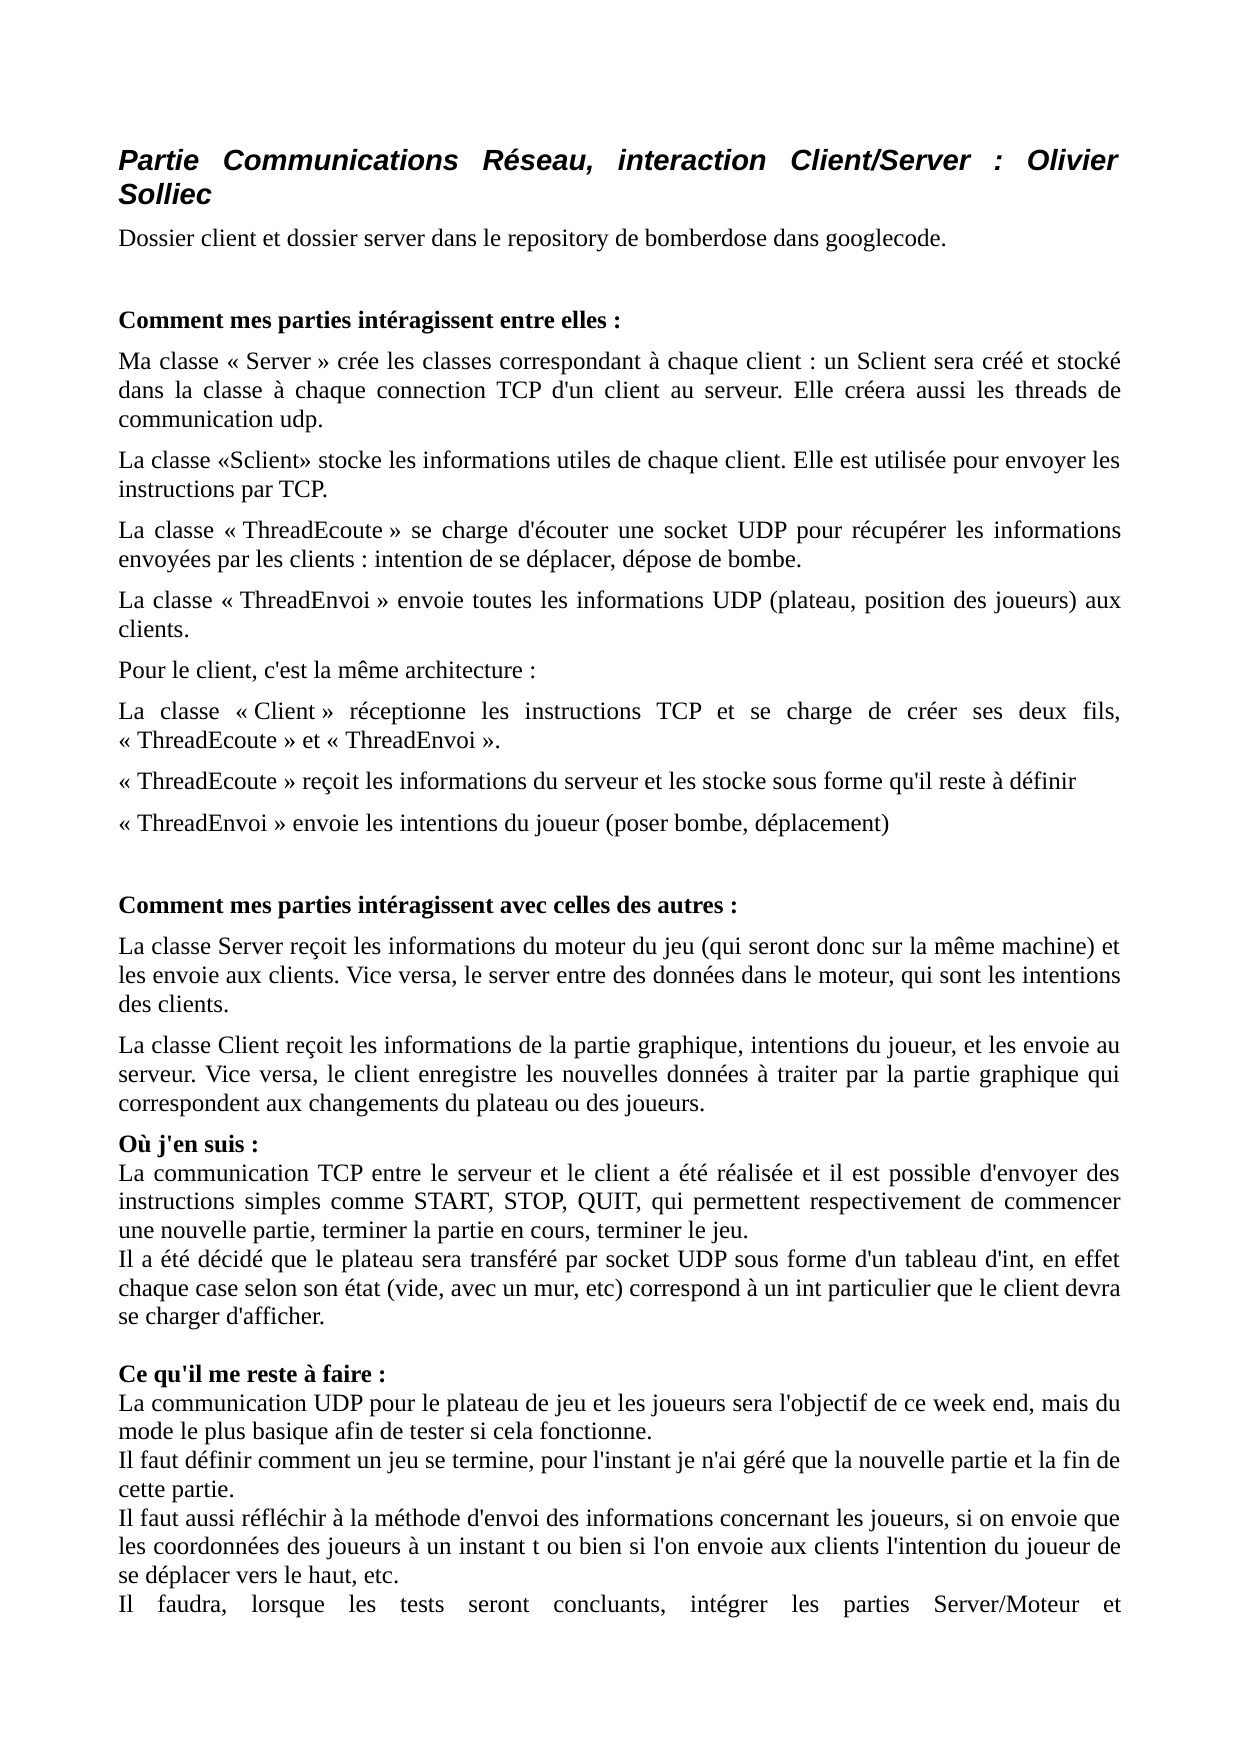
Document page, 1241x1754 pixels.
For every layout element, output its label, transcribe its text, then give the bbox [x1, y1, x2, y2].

text Comment mes parties intéragissent entre elles : [118, 305, 1122, 334]
text « ThreadEcoute » reçoit les informations du serveur et les stocke sous forme qu'il reste à définir [118, 766, 1122, 795]
text La classe «Sclient» stocke les informations utiles de chaque client. Elle est utilisée pour envoyer les instructions par TCP. [118, 445, 1122, 503]
text La classe Client reçoit les informations de la partie graphique, intentions du joueur, et les envoie au serveur. Vice versa, le client enregistre les nouvelles données à traiter par la partie graphique qui correspondent aux changements du plateau ou des joueurs. [118, 1030, 1122, 1116]
text La communication TCP entre le serveur et le client a été réalisée et il est possible d'envoyer des instructions simples comme START, STOP, QUIT, qui permettent respectivement de commencer une nouvelle partie, terminer la partie en cours, terminer le jeu. [118, 1158, 1122, 1244]
text Comment mes parties intéragissent avec celles des autres : [118, 890, 1122, 919]
text La classe « Client » réceptionne les instructions TCP et se charge de créer ses deux fils, « ThreadEcoute » et « ThreadEnvoi ». [118, 696, 1122, 754]
text Ce qu'il me reste à faire : [118, 1359, 1122, 1388]
text La classe « ThreadEcoute » se charge d'écouter une socket UDP pour récupérer les informations envoyées par les clients : intention de se déplacer, dépose de bombe. [118, 515, 1122, 573]
text La classe Server reçoit les informations du moteur du jeu (qui seront donc sur la même machine) et les envoie aux clients. Vice versa, le server entre des données dans le moteur, qui sont les intentions des clients. [118, 931, 1122, 1018]
text Dossier client et dossier server dans le repository de bomberdose dans googlecode. [118, 223, 1122, 251]
text Ma classe « Server » crée les classes correspondant à chaque client : un Sclient sera créé et stocké dans la classe à chaque connection TCP d'un client au serveur. Elle créera aussi les threads de communication udp. [118, 346, 1122, 433]
text La classe « ThreadEnvoi » envoie toutes les informations UDP (plateau, position des joueurs) aux clients. [118, 585, 1122, 643]
subtitle Partie Communications Réseau, interaction Client/Server : Olivier Solliec [118, 143, 1122, 210]
text Il faut aussi réfléchir à la méthode d'envoi des informations concernant les joueurs, si on envoie que les coordonnées des joueurs à un instant t ou bien si l'on envoie aux clients l'intention du joueur de se déplacer vers le haut, etc. [118, 1503, 1122, 1589]
text Pour le client, c'est la même architecture : [118, 655, 1122, 684]
text Il a été décidé que le plateau sera transféré par socket UDP sous forme d'un tableau d'int, en effet chaque case selon son état (vide, avec un mur, etc) correspond à un int particulier que le client devra se charger d'afficher. [118, 1244, 1122, 1330]
text La communication UDP pour le plateau de jeu et les joueurs sera l'objectif de ce week end, mais du mode le plus basique afin de tester si cela fonctionne. [118, 1388, 1122, 1445]
text Où j'en suis : [118, 1129, 1122, 1158]
text « ThreadEnvoi » envoie les intentions du joueur (poser bombe, déplacement) [118, 808, 1122, 836]
text Il faudra, lorsque les tests seront concluants, intégrer les parties Server/Moteur et [118, 1589, 1122, 1618]
text Il faut définir comment un jeu se termine, pour l'instant je n'ai géré que la nouvelle partie et la fin de cette partie. [118, 1445, 1122, 1503]
